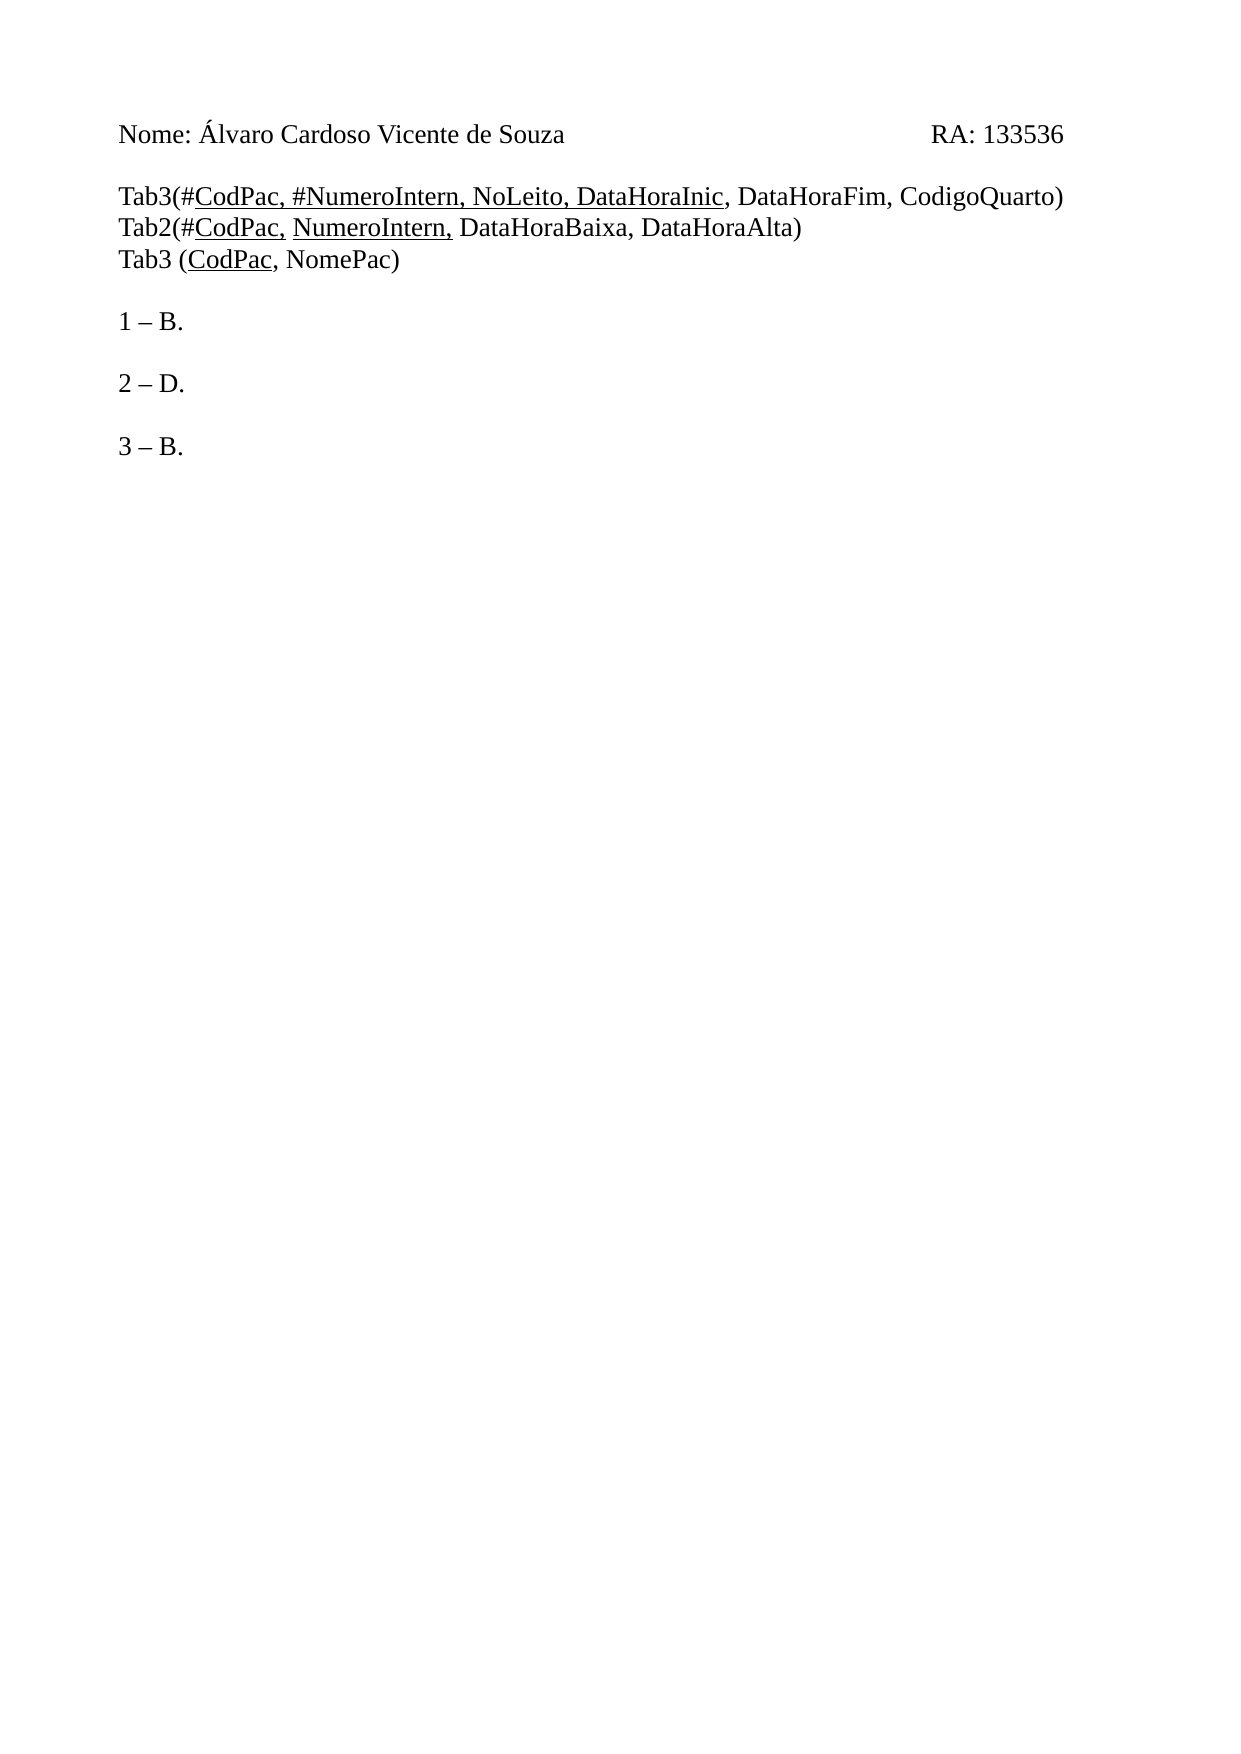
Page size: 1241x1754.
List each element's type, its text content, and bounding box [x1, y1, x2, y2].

text 1 – B. [118, 305, 1122, 336]
text Tab3 (CodPac, NomePac) [118, 243, 1122, 274]
text 2 – D. [118, 367, 1122, 398]
text Nome: Álvaro Cardoso Vicente de Souza RA: 133536 [118, 118, 1122, 149]
text 3 – B. [118, 429, 1122, 461]
text Tab3(#CodPac, #NumeroIntern, NoLeito, DataHoraInic, DataHoraFim, CodigoQuarto) [118, 180, 1122, 212]
text Tab2(#CodPac, NumeroIntern, DataHoraBaixa, DataHoraAlta) [118, 212, 1122, 243]
